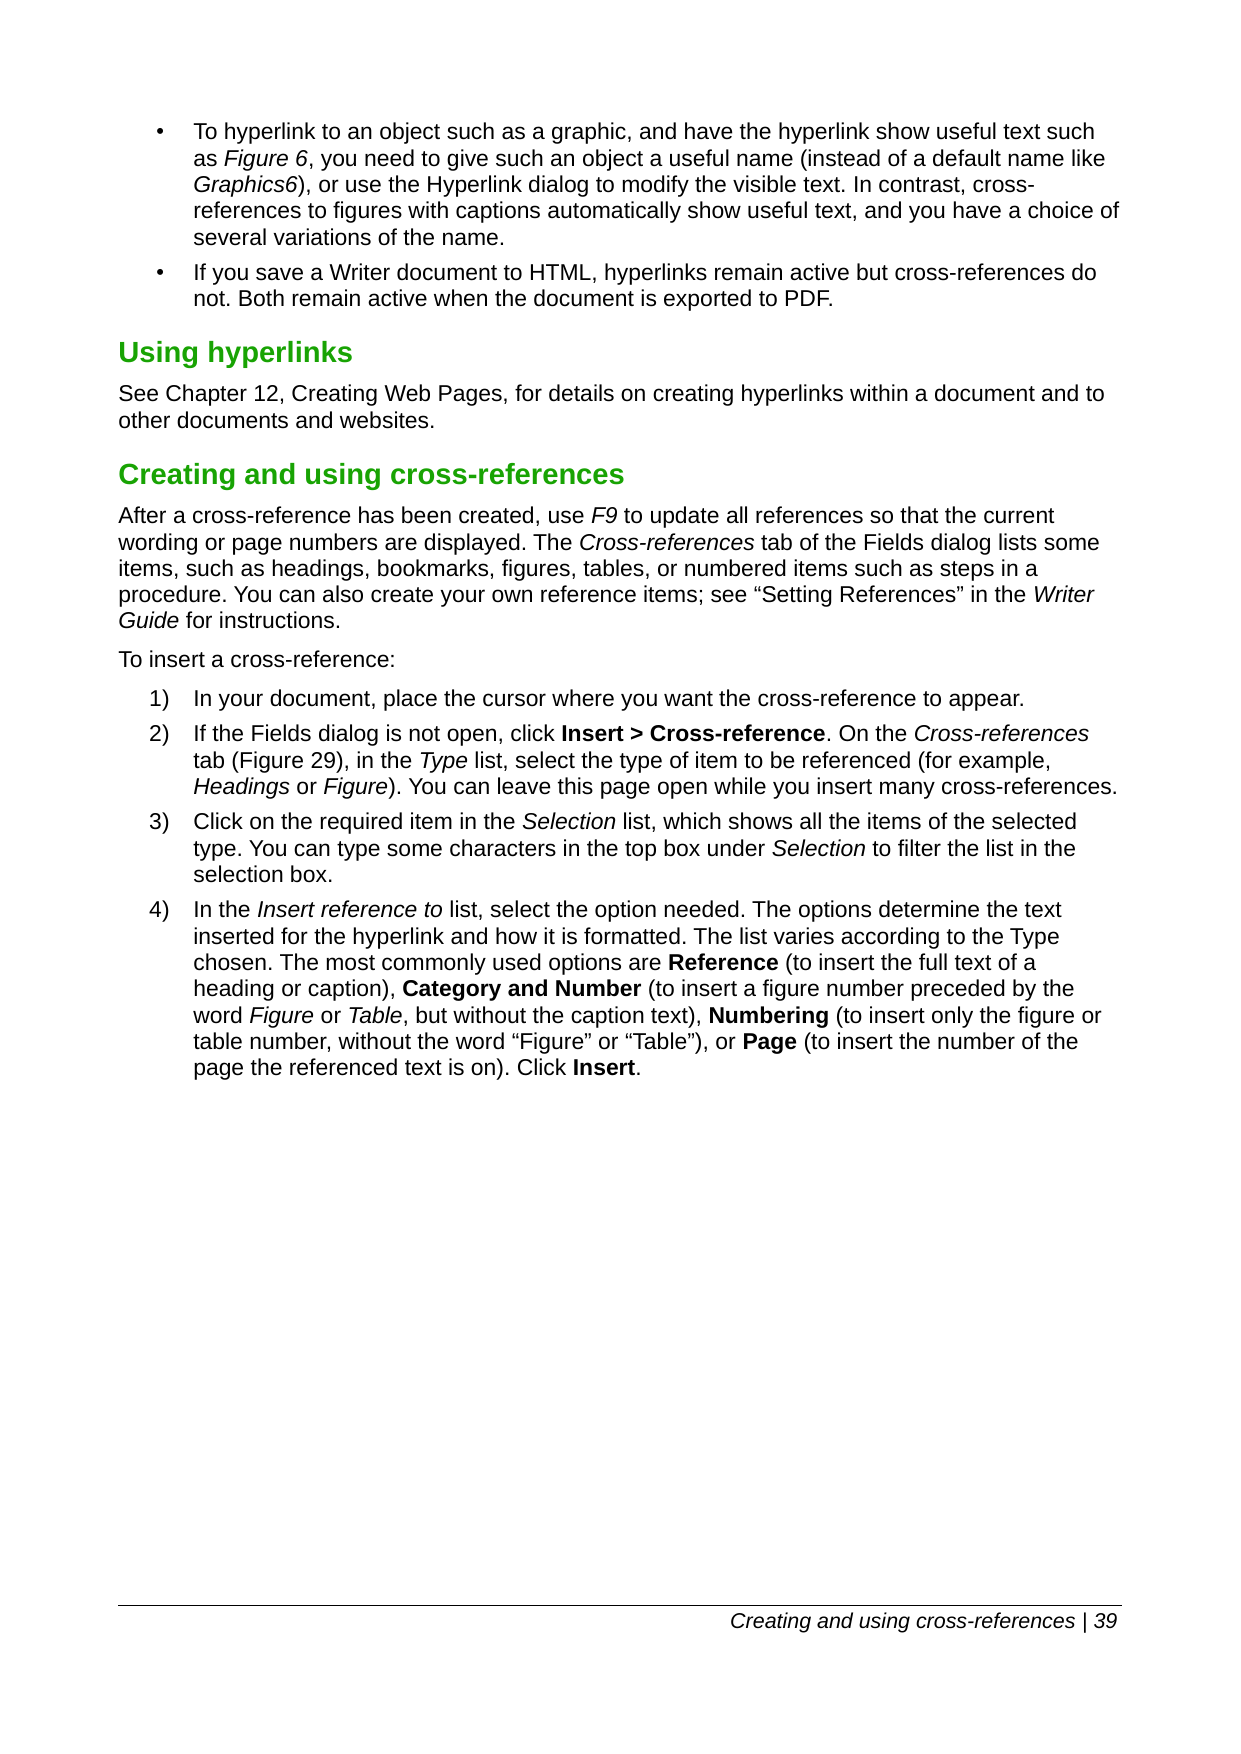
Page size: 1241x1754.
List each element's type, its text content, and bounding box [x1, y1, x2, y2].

list To hyperlink to an object such as a graphic, and have the hyperlink show useful text such as Figure 6, you need to give such an object a useful name (instead of a default name like Graphics6), or use the Hyperlink dialog to modify the visible text. In contrast, cross-references to figures with captions automatically show useful text, and you have a choice of several variations of the name. [156, 118, 1122, 250]
subtitle Creating and using cross-references [118, 457, 1122, 490]
list If you save a Writer document to HTML, hyperlinks remain active but cross-references do not. Both remain active when the document is exported to PDF. [156, 259, 1122, 311]
list Click on the required item in the Selection list, which shows all the items of the selected type. You can type some characters in the top box under Selection to filter the list in the selection box. [169, 808, 1122, 887]
text See Chapter 12, Creating Web Pages, for details on creating hyperlinks within a document and to other documents and websites. [118, 380, 1122, 433]
subtitle Using hyperlinks [118, 335, 1122, 369]
text After a cross-reference has been created, use F9 to update all references so that the current wording or page numbers are displayed. The Cross-references tab of the Fields dialog lists some items, such as headings, bookmarks, figures, tables, or numbered items such as steps in a procedure. You can also create your own reference items; see “Setting References” in the Writer Guide for instructions. [118, 502, 1122, 634]
list In the Insert reference to list, select the option needed. The options determine the text inserted for the hyperlink and how it is formatted. The list varies according to the Type chosen. The most commonly used options are Reference (to insert the full text of a heading or caption), Category and Number (to insert a figure number preceded by the word Figure or Table, but without the caption text), Numbering (to insert only the figure or table number, without the word “Figure” or “Table”), or Page (to insert the number of the page the referenced text is on). Click Insert. [169, 896, 1122, 1081]
list To insert a cross-reference: [118, 646, 1122, 673]
list If the Fields dialog is not open, click Insert > Cross-reference. On the Cross-references tab (Figure 29), in the Type list, select the type of item to be referenced (for example, Headings or Figure). You can leave this page open while you insert many cross-references. [169, 720, 1122, 799]
list In your document, place the cursor where you want the cross-reference to appear. [169, 685, 1122, 712]
